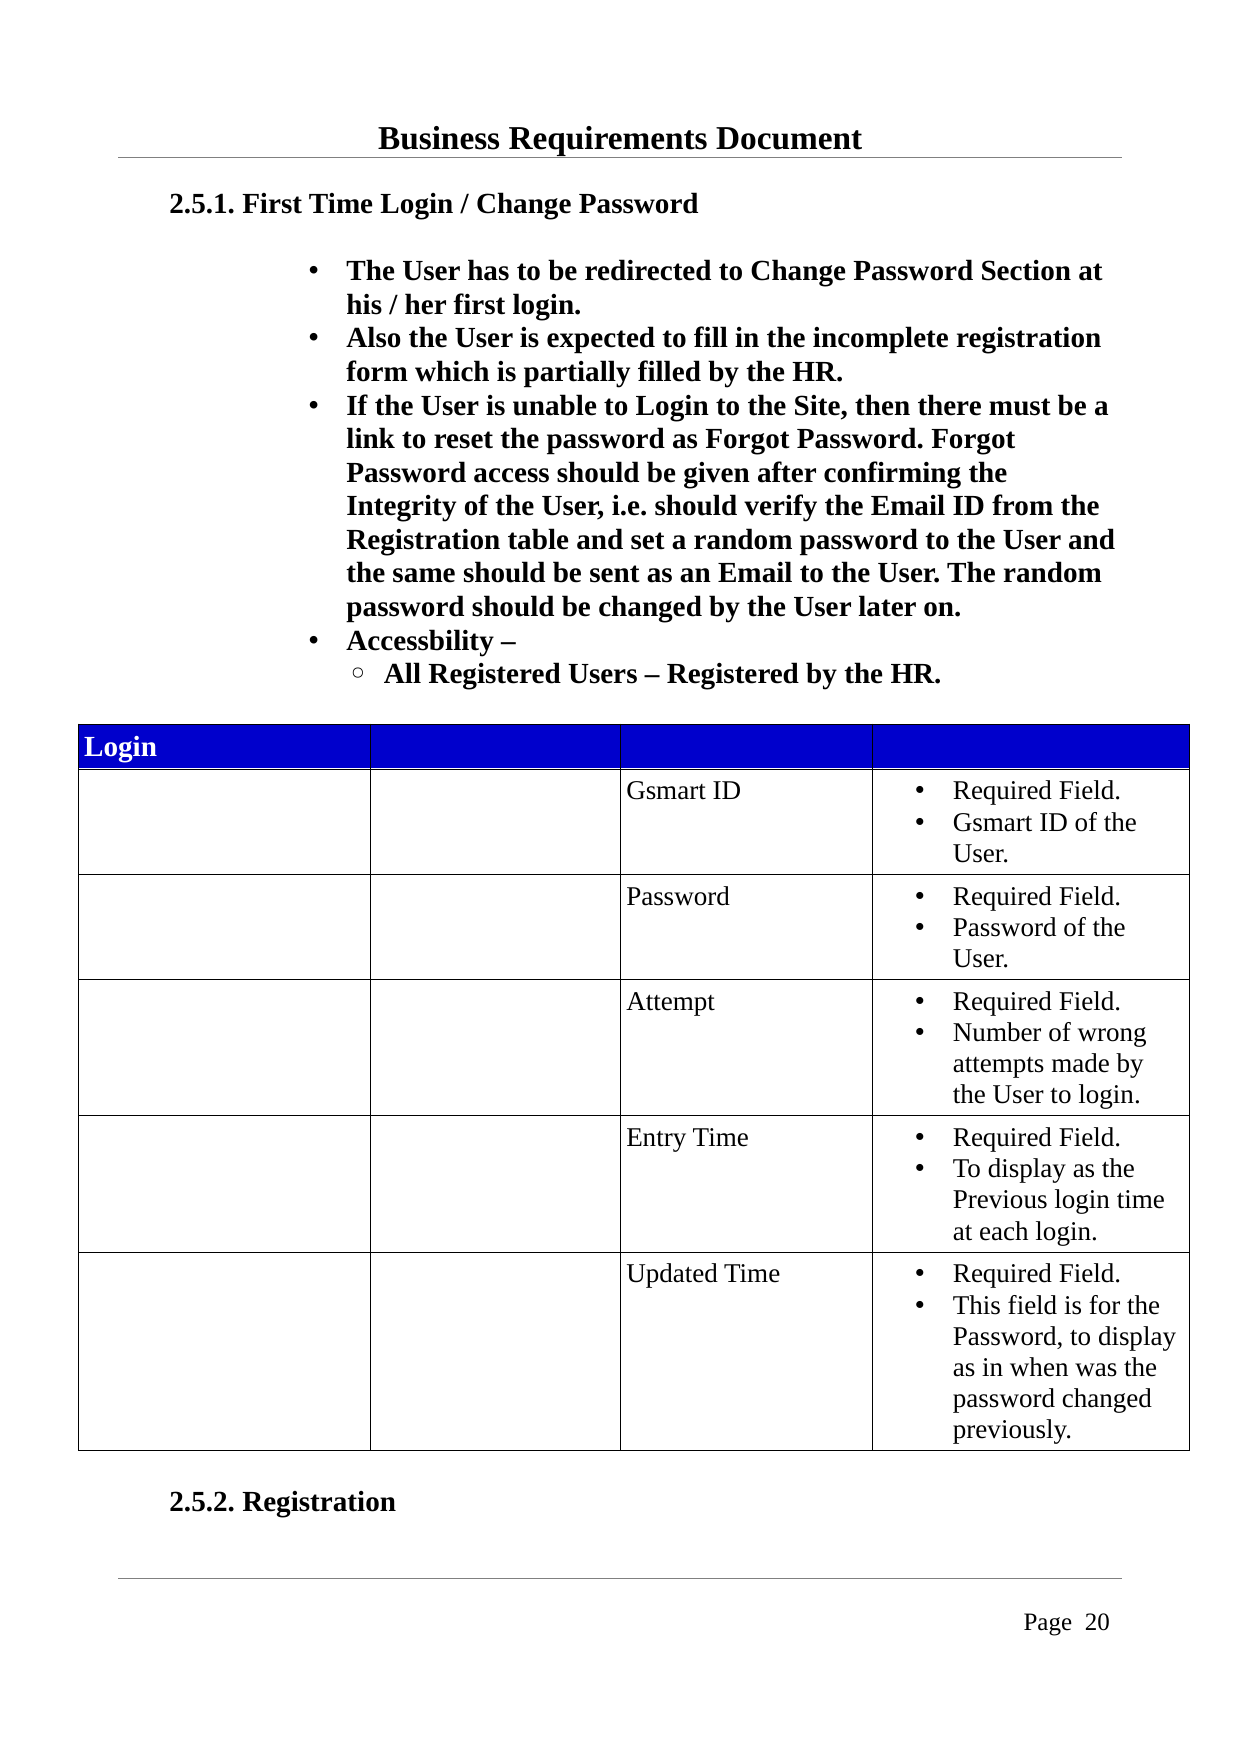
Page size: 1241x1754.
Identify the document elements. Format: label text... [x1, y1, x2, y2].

table_cell [371, 980, 620, 1115]
table_cell Required Field. Number of wrong attempts made by the User to login. [873, 980, 1189, 1115]
table_cell Required Field. Gsmart ID of the User. [873, 770, 1189, 874]
list Accessbility – [309, 623, 1122, 656]
table_cell Password [621, 875, 872, 979]
table_cell [79, 875, 370, 979]
table_cell Required Field. This field is for the Password, to display as in when was the password changed previously. [873, 1253, 1189, 1450]
table_cell [371, 875, 620, 979]
table_cell Entry Time [621, 1116, 872, 1252]
table_cell Required Field. Password of the User. [873, 875, 1189, 979]
list If the User is unable to Login to the Site, then there must be a link to reset the password as Forgot Password. Forgot Password access should be given after confirming the Integrity of the User, i.e. should verify the Email ID from the Registration table and set a random password to the User and the same should be sent as an Email to the User. The random password should be changed by the User later on. [309, 388, 1122, 623]
list All Registered Users – Registered by the HR. [346, 656, 1122, 690]
table_header [873, 725, 1189, 768]
table_cell Updated Time [621, 1253, 872, 1450]
table_cell Attempt [621, 980, 872, 1115]
text 2.5.2. Registration [118, 1484, 1122, 1517]
table_cell [79, 1253, 370, 1450]
table_cell [371, 1116, 620, 1252]
text 2.5.1. First Time Login / Change Password [118, 186, 1122, 220]
table_cell [79, 980, 370, 1115]
table_cell [79, 1116, 370, 1252]
table_cell [371, 770, 620, 874]
list The User has to be redirected to Change Password Section at his / her first login. [309, 253, 1122, 321]
table_cell Gsmart ID [621, 770, 872, 874]
table_cell [79, 770, 370, 874]
table_header [371, 725, 620, 768]
table_cell [371, 1253, 620, 1450]
list Also the User is expected to fill in the incomplete registration form which is partially filled by the HR. [309, 321, 1122, 388]
table_header [621, 725, 872, 768]
table_header Login [79, 725, 370, 768]
table_cell Required Field. To display as the Previous login time at each login. [873, 1116, 1189, 1252]
